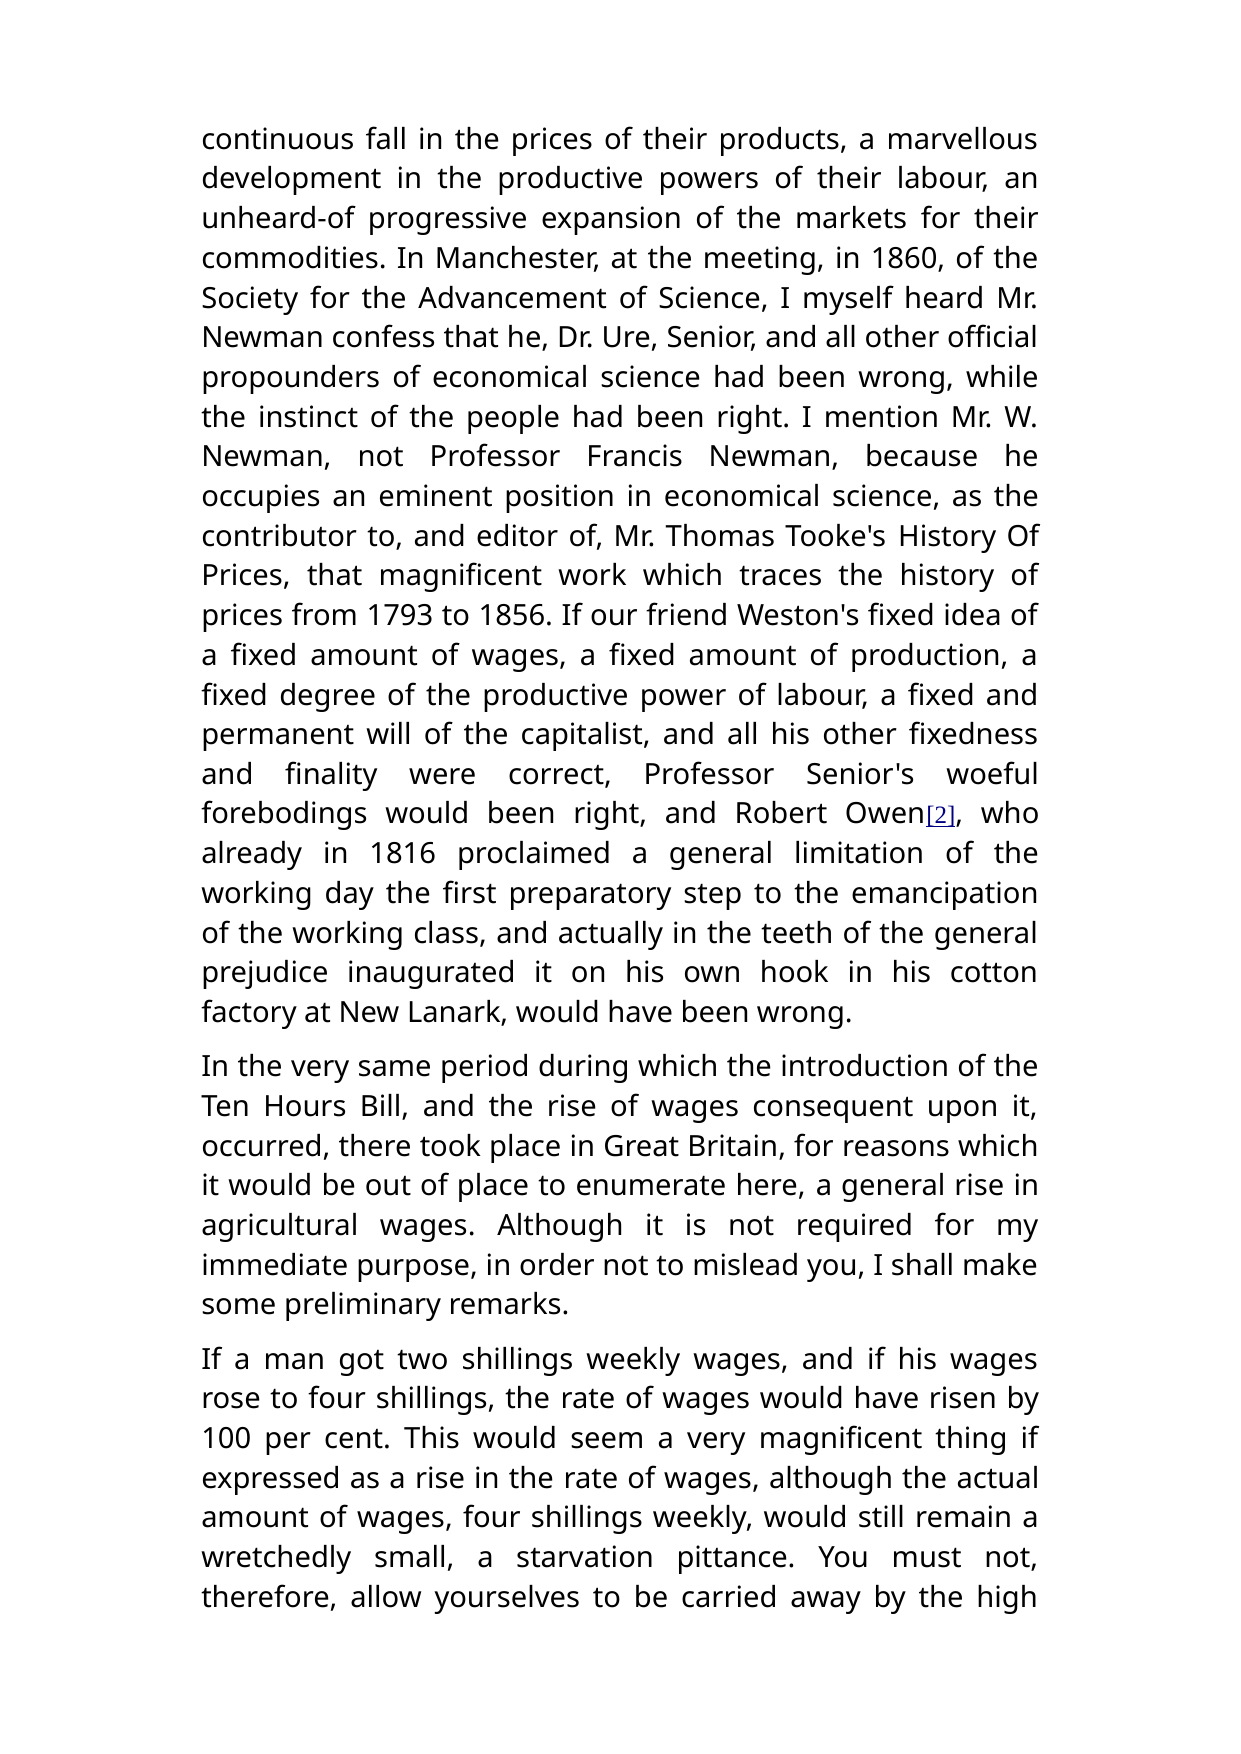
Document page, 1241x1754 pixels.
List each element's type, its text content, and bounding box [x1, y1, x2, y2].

text In the very same period during which the introduction of the Ten Hours Bill, and the rise of wages consequent upon it, occurred, there took place in Great Britain, for reasons which it would be out of place to enumerate here, a general rise in agricultural wages. Although it is not required for my immediate purpose, in order not to mislead you, I shall make some preliminary remarks. [201, 1046, 1039, 1323]
text If a man got two shillings weekly wages, and if his wages rose to four shillings, the rate of wages would have risen by 100 per cent. This would seem a very magnificent thing if expressed as a rise in the rate of wages, although the actual amount of wages, four shillings weekly, would still remain a wretchedly small, a starvation pittance. You must not, therefore, allow yourselves to be carried away by the high [201, 1338, 1039, 1616]
text continuous fall in the prices of their products, a marvellous development in the productive powers of their labour, an unheard-of progressive expansion of the markets for their commodities. In Manchester, at the meeting, in 1860, of the Society for the Advancement of Science, I myself heard Mr. Newman confess that he, Dr. Ure, Senior, and all other official propounders of economical science had been wrong, while the instinct of the people had been right. I mention Mr. W. Newman, not Professor Francis Newman, because he occupies an eminent position in economical science, as the contributor to, and editor of, Mr. Thomas Tooke's History Of Prices, that magnificent work which traces the history of prices from 1793 to 1856. If our friend Weston's fixed idea of a fixed amount of wages, a fixed amount of production, a fixed degree of the productive power of labour, a fixed and permanent will of the capitalist, and all his other fixedness and finality were correct, Professor Senior's woeful forebodings would been right, and Robert Owen[2], who already in 1816 proclaimed a general limitation of the working day the first preparatory step to the emancipation of the working class, and actually in the teeth of the general prejudice inaugurated it on his own hook in his cotton factory at New Lanark, would have been wrong. [201, 118, 1039, 1031]
